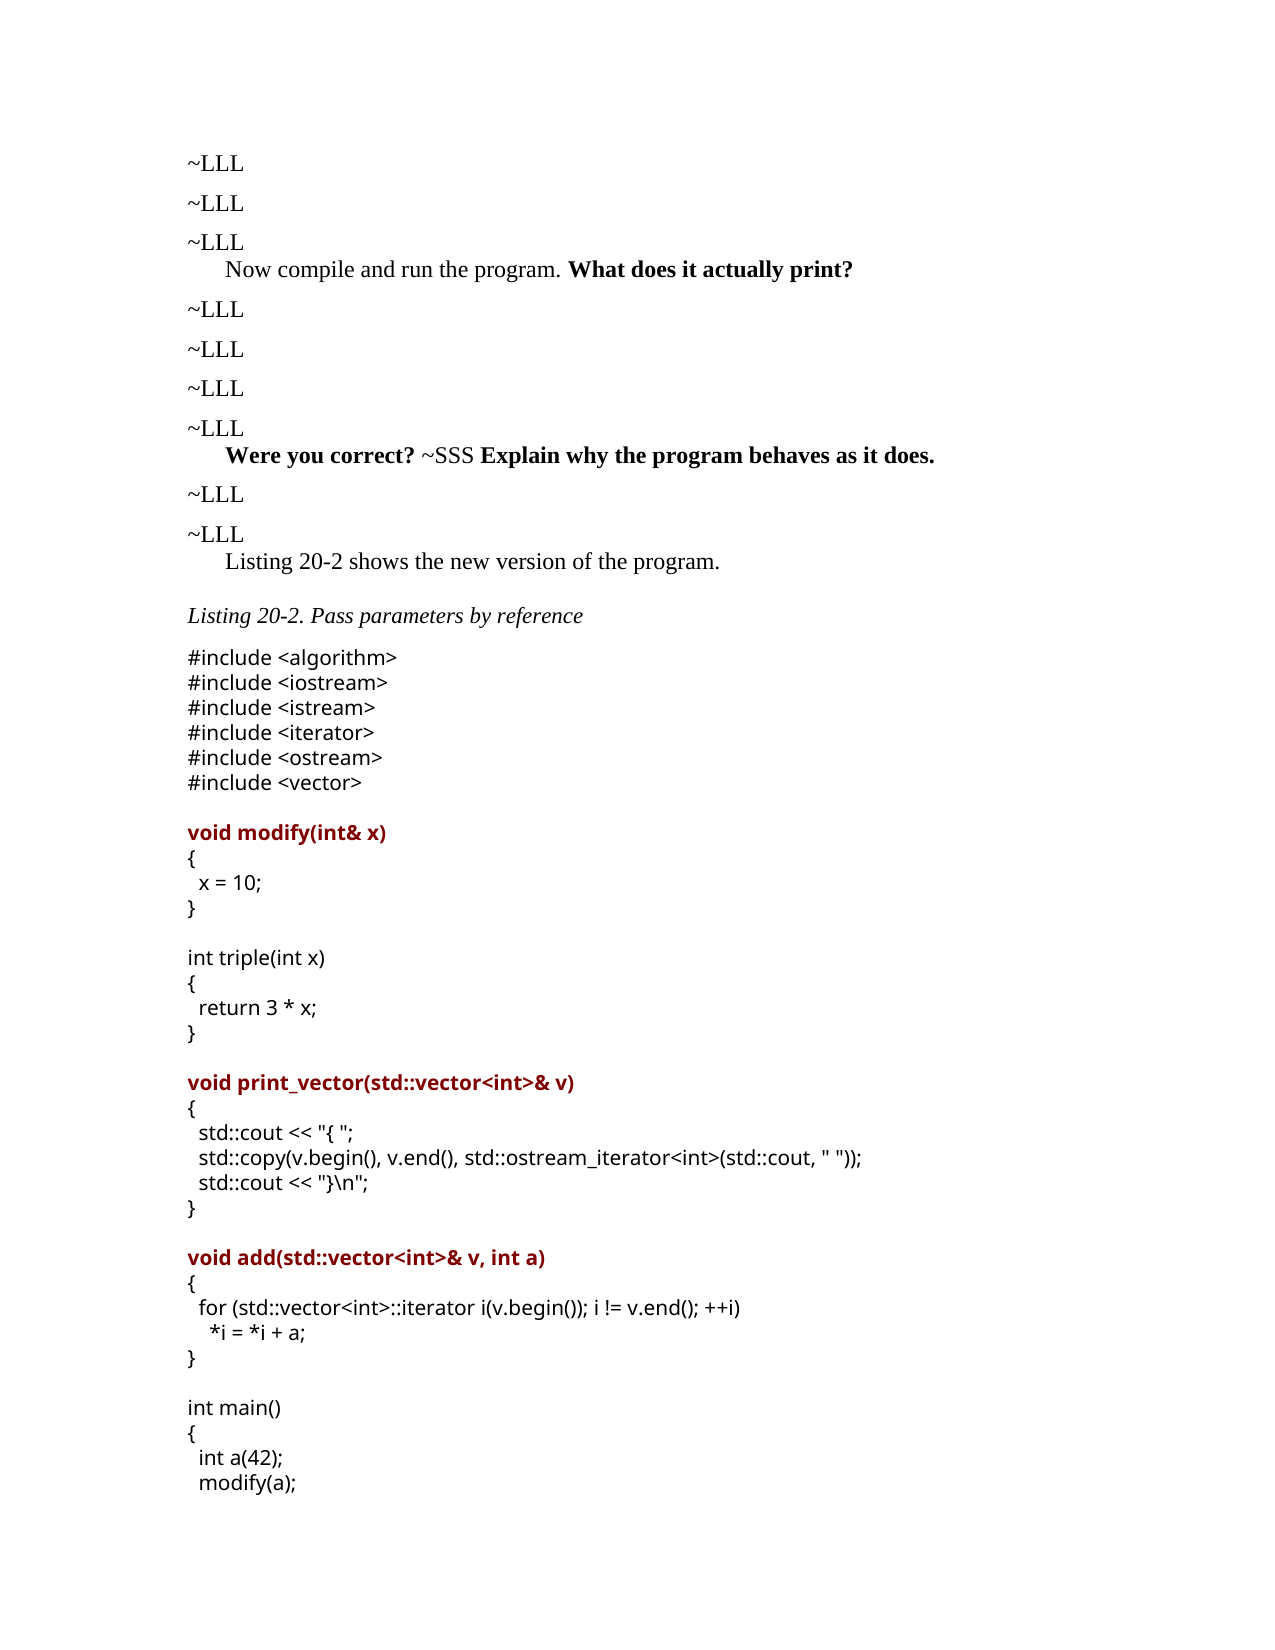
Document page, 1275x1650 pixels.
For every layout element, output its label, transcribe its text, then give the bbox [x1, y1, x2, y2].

text #include <ostream> [187, 746, 1072, 771]
text int triple(int x) [187, 946, 1072, 971]
text } [187, 896, 1072, 921]
text int a(42); [187, 1446, 1072, 1471]
text for (std::vector<int>::iterator i(v.begin()); i != v.end(); ++i) [187, 1296, 1072, 1321]
text #include <iostream> [187, 671, 1072, 696]
text { [187, 1271, 1072, 1296]
text std::cout << "{ "; [187, 1121, 1072, 1146]
text x = 10; [187, 871, 1072, 896]
text std::copy(v.begin(), v.end(), std::ostream_iterator<int>(std::cout, " ")); [187, 1146, 1072, 1171]
text #include <istream> [187, 696, 1072, 721]
text void add(std::vector<int>& v, int a) [187, 1246, 1072, 1271]
text #include <algorithm> [187, 646, 1072, 671]
text Listing 20-2 shows the new version of the program. [187, 548, 1087, 575]
text } [187, 1196, 1072, 1221]
text void print_vector(std::vector<int>& v) [187, 1071, 1072, 1096]
text ~LLL [187, 189, 1087, 217]
text Were you correct? ~SSS Explain why the program behaves as it does. [187, 442, 1087, 469]
text { [187, 971, 1072, 996]
text *i = *i + a; [187, 1321, 1072, 1346]
text ~LLL [187, 296, 1087, 323]
text std::cout << "}\n"; [187, 1171, 1072, 1196]
text { [187, 846, 1072, 871]
text void modify(int& x) [187, 821, 1072, 846]
text ~LLL [187, 375, 1087, 402]
text #include <vector> [187, 771, 1072, 796]
text modify(a); [187, 1471, 1072, 1496]
text ~LLL [187, 521, 1087, 548]
text } [187, 1346, 1072, 1371]
text } [187, 1021, 1072, 1046]
text { [187, 1421, 1072, 1446]
text ~LLL [187, 414, 1087, 442]
text ~LLL [187, 150, 1087, 177]
text int main() [187, 1396, 1072, 1421]
text Listing 20-2. Pass parameters by reference [187, 600, 1087, 629]
text ~LLL [187, 335, 1087, 362]
text Now compile and run the program. What does it actually print? [187, 256, 1087, 283]
text #include <iterator> [187, 721, 1072, 746]
text ~LLL [187, 481, 1087, 508]
text return 3 * x; [187, 996, 1072, 1021]
text ~LLL [187, 229, 1087, 256]
text { [187, 1096, 1072, 1121]
